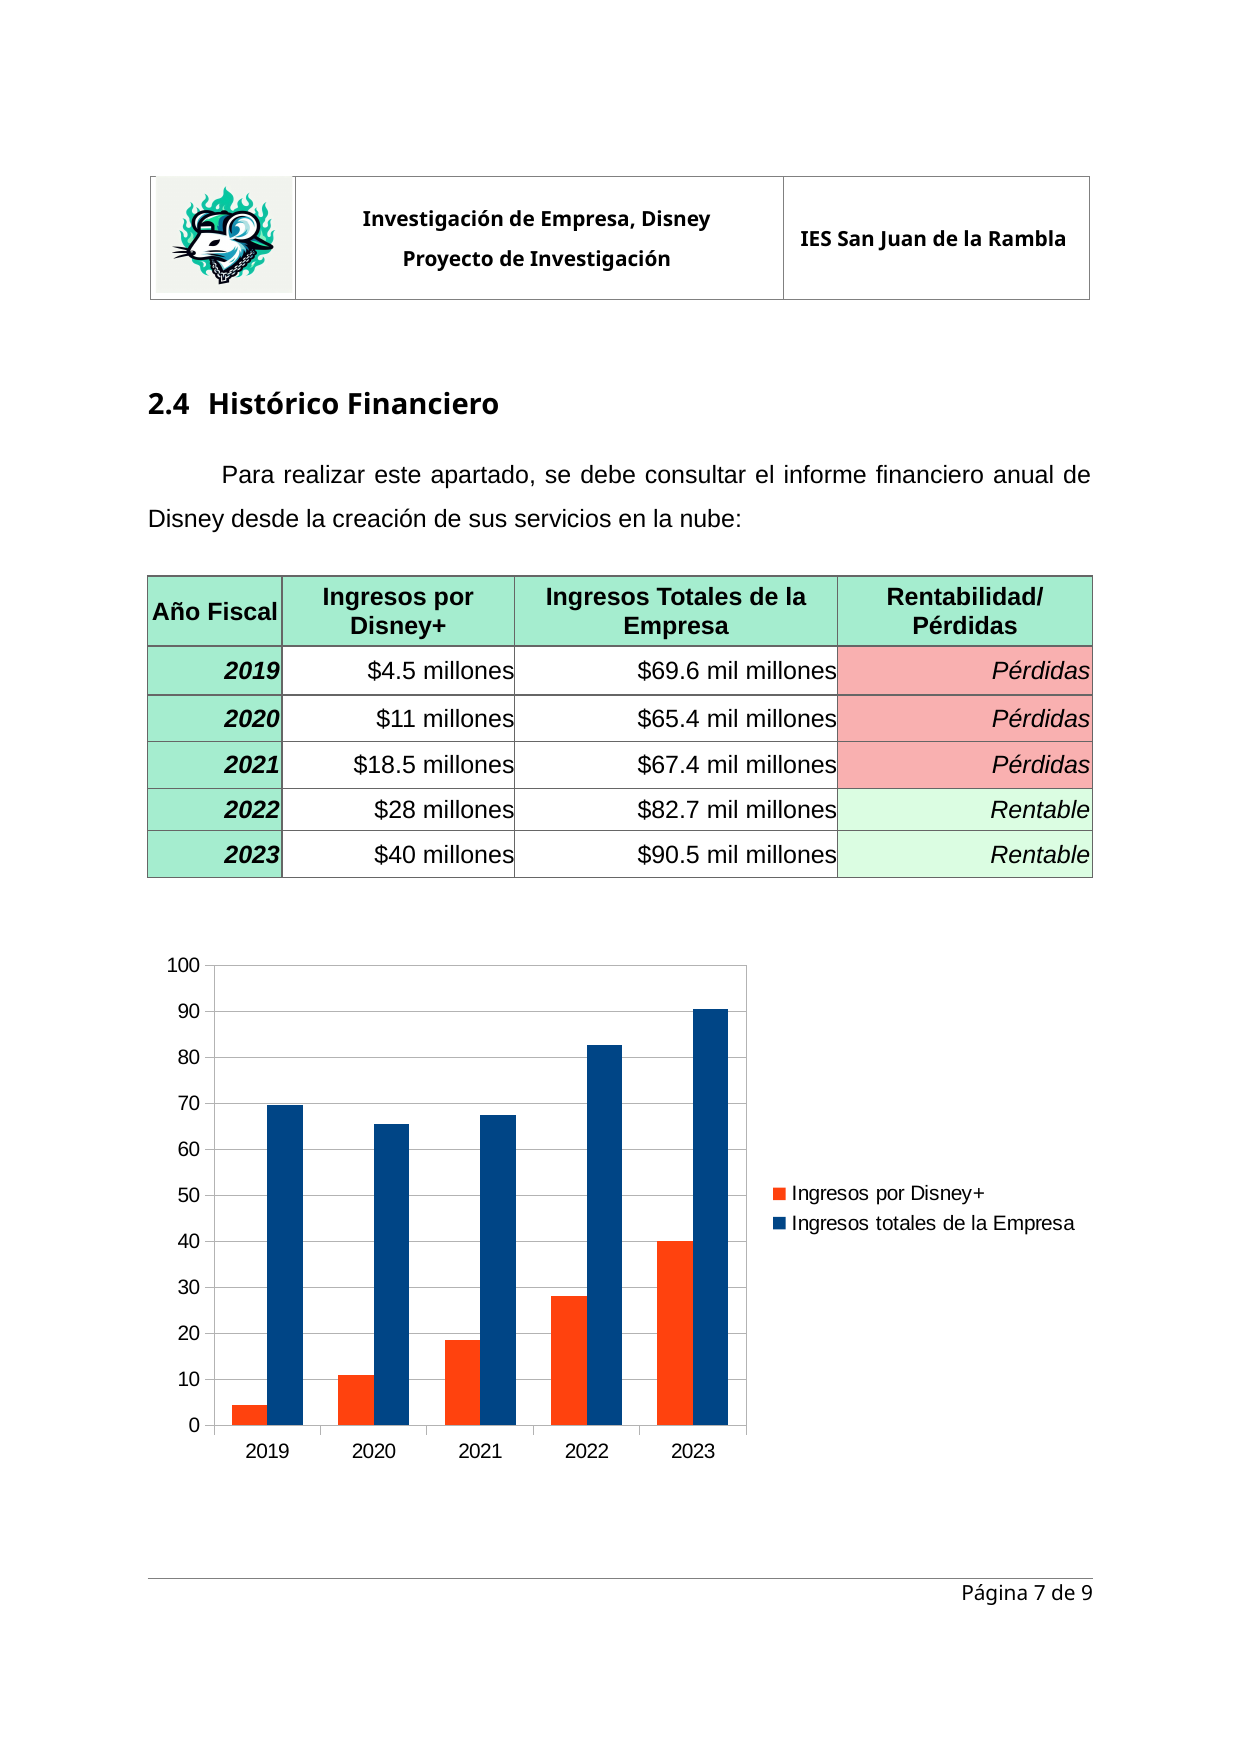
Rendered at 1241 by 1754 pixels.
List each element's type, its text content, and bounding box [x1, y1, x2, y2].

table_cell $69.6 mil millones [515, 647, 837, 694]
picture [155, 176, 293, 293]
table_cell 2021 [148, 742, 281, 788]
table_cell $28 millones [283, 789, 514, 830]
table_cell 2023 [148, 831, 281, 877]
table_cell $11 millones [283, 696, 514, 741]
table_cell 2019 [148, 647, 281, 694]
table_cell $65.4 mil millones [515, 696, 837, 741]
table_cell $67.4 mil millones [515, 742, 837, 788]
table_cell 2022 [148, 789, 281, 830]
table_cell 2020 [148, 696, 281, 741]
table_cell Pérdidas [838, 647, 1092, 694]
table_cell Rentable [838, 789, 1092, 830]
text Para realizar este apartado, se debe consultar el informe financiero anual de Disney desde la creación de sus servicios en la nube: [148, 460, 1093, 532]
table_header Rentabilidad/Pérdidas [838, 577, 1092, 645]
table_cell $18.5 millones [283, 742, 514, 788]
table_cell $82.7 mil millones [515, 789, 837, 830]
table_cell Pérdidas [838, 696, 1092, 741]
table_cell Pérdidas [838, 742, 1092, 788]
subtitle Histórico Financiero [148, 383, 1093, 423]
table_cell $4.5 millones [283, 647, 514, 694]
table_header Año Fiscal [148, 577, 281, 645]
table_cell Rentable [838, 831, 1092, 877]
table_header Ingresos Totales de la Empresa [515, 577, 837, 645]
table_header Ingresos por Disney+ [283, 577, 514, 645]
table_cell $40 millones [283, 831, 514, 877]
table_cell $90.5 mil millones [515, 831, 837, 877]
